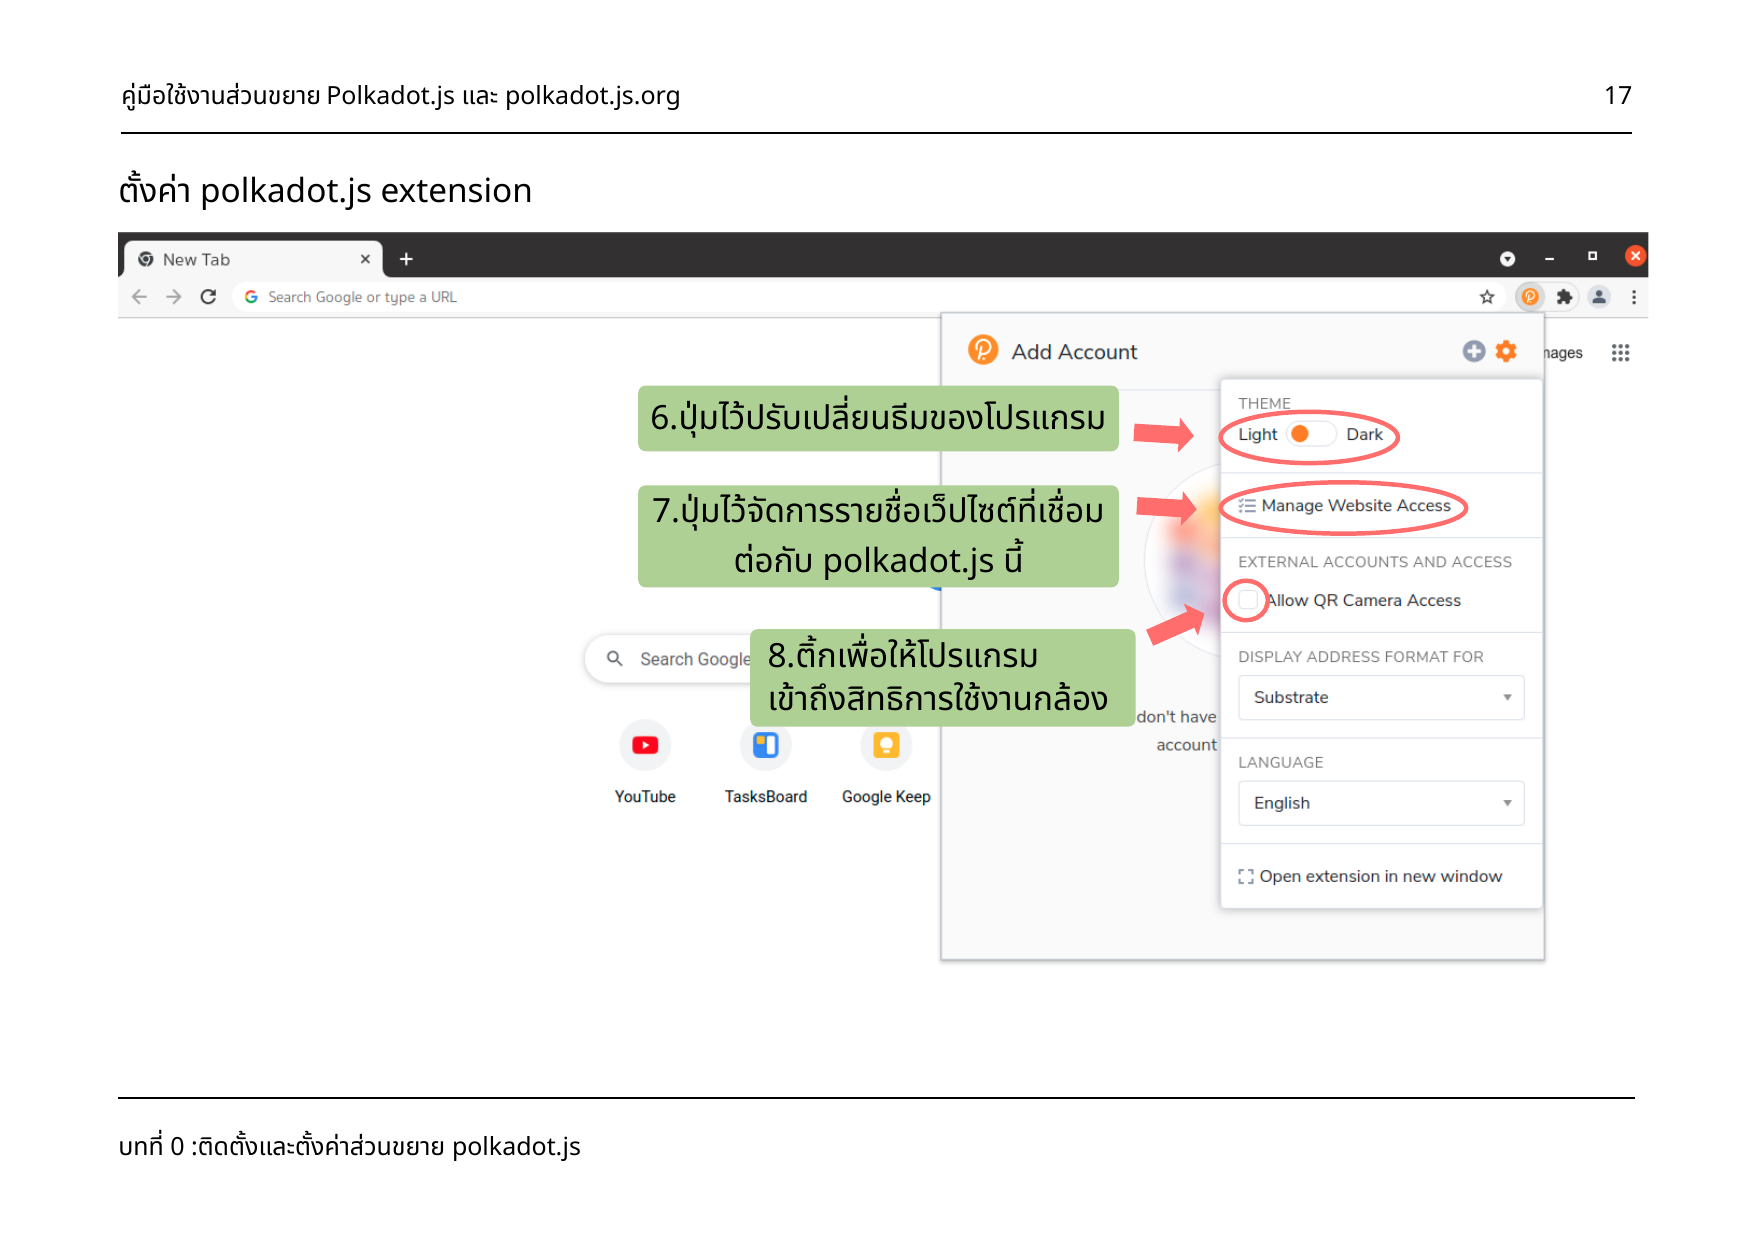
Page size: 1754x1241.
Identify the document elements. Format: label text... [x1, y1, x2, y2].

text ตั้งค่า polkadot.js extension [118, 167, 1635, 216]
picture [118, 232, 1649, 997]
